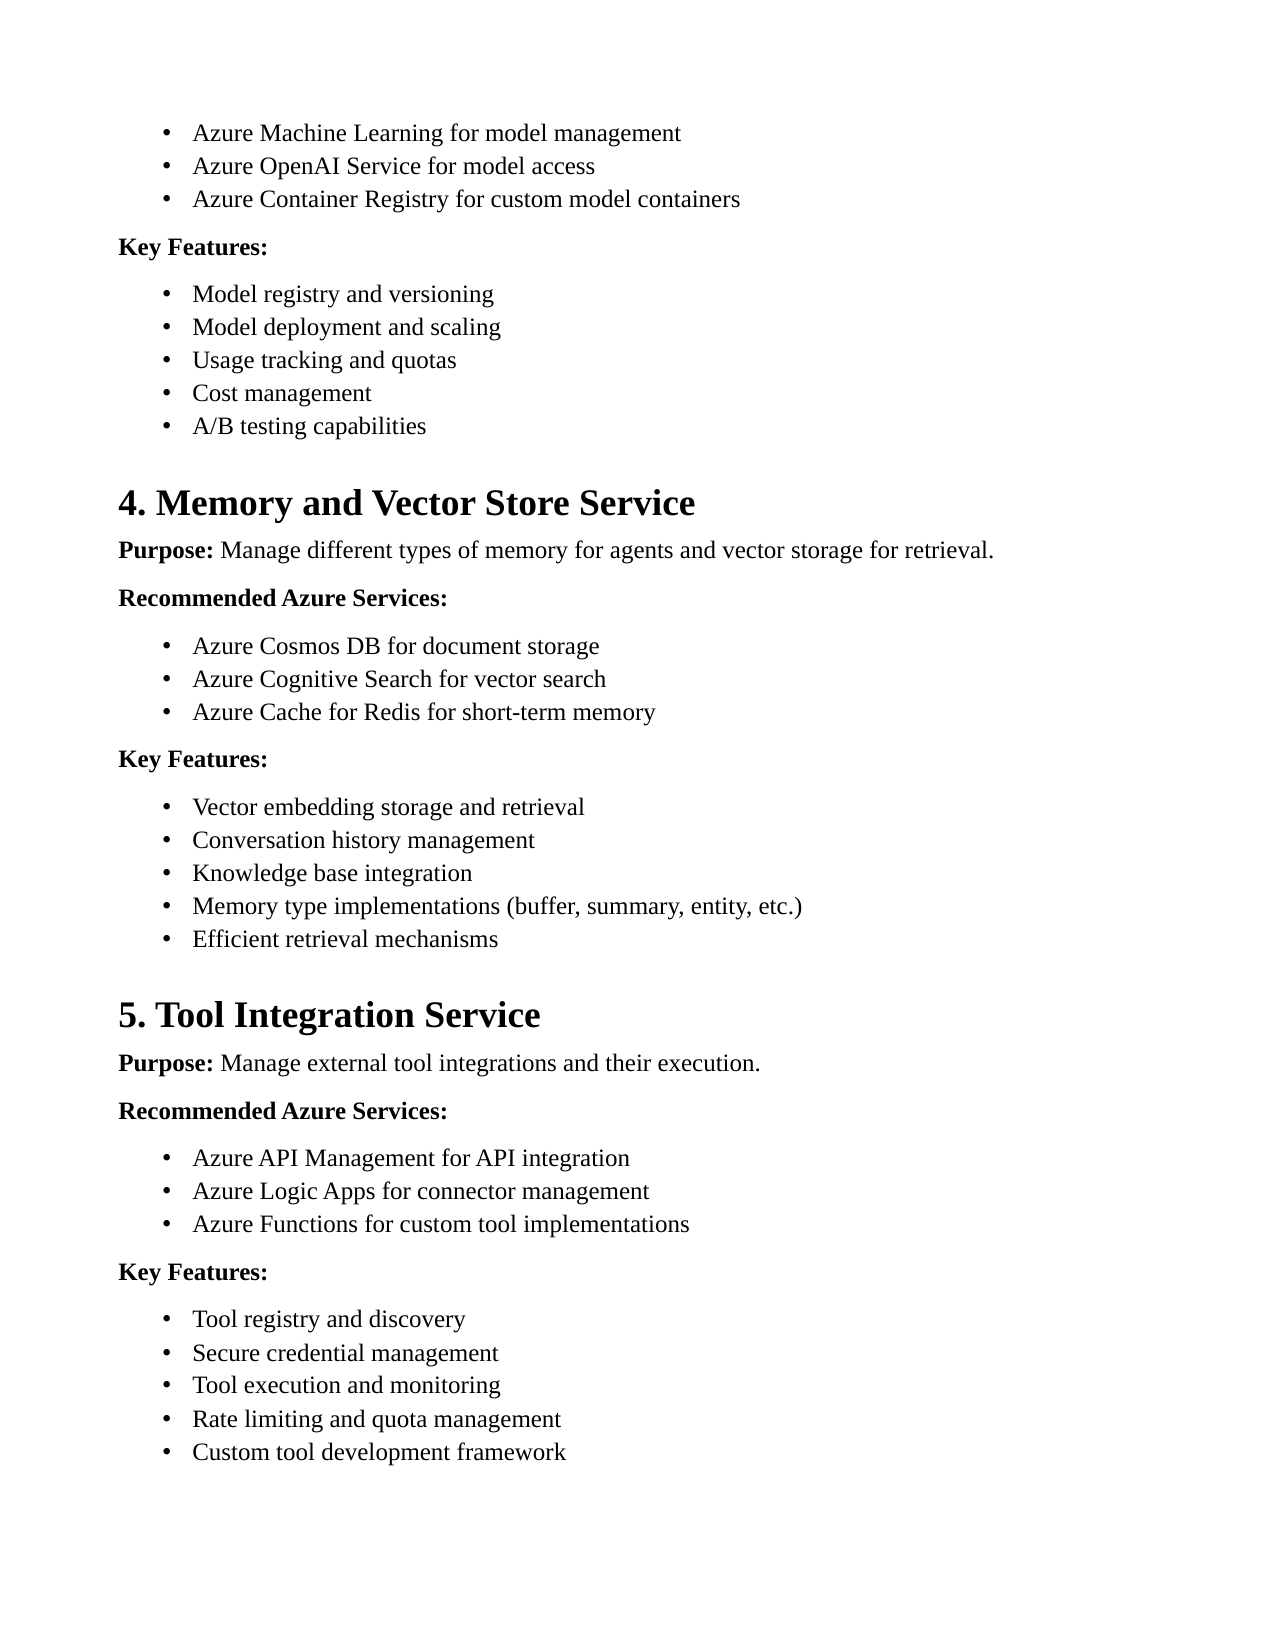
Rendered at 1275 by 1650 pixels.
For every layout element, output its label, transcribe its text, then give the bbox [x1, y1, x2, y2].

text Key Features: [118, 744, 1157, 773]
list Azure API Management for API integration [162, 1143, 1157, 1172]
text Recommended Azure Services: [118, 1096, 1157, 1124]
list Azure Logic Apps for connector management [162, 1176, 1157, 1205]
list Custom tool development framework [162, 1437, 1157, 1465]
list Azure Machine Learning for model management [162, 118, 1157, 147]
list Conversation history management [162, 825, 1157, 854]
subtitle 4. Memory and Vector Store Service [118, 480, 1157, 523]
list Azure Cosmos DB for document storage [162, 631, 1157, 659]
list Model registry and versioning [162, 279, 1157, 308]
list Knowledge base integration [162, 858, 1157, 887]
subtitle 5. Tool Integration Service [118, 992, 1157, 1036]
list A/B testing capabilities [162, 411, 1157, 440]
list Azure Functions for custom tool implementations [162, 1209, 1157, 1238]
list Secure credential management [162, 1338, 1157, 1366]
list Vector embedding storage and retrieval [162, 792, 1157, 821]
list Rate limiting and quota management [162, 1404, 1157, 1432]
text Purpose: Manage external tool integrations and their execution. [118, 1048, 1157, 1077]
list Azure Container Registry for custom model containers [162, 184, 1157, 213]
list Tool registry and discovery [162, 1304, 1157, 1333]
text Key Features: [118, 232, 1157, 261]
list Azure OpenAI Service for model access [162, 151, 1157, 180]
text Key Features: [118, 1257, 1157, 1286]
list Memory type implementations (buffer, summary, entity, etc.) [162, 891, 1157, 920]
text Recommended Azure Services: [118, 583, 1157, 612]
list Azure Cognitive Search for vector search [162, 664, 1157, 692]
list Usage tracking and quotas [162, 345, 1157, 374]
list Model deployment and scaling [162, 312, 1157, 341]
list Azure Cache for Redis for short-term memory [162, 697, 1157, 726]
list Tool execution and monitoring [162, 1371, 1157, 1399]
list Efficient retrieval mechanisms [162, 924, 1157, 953]
text Purpose: Manage different types of memory for agents and vector storage for retrieval. [118, 536, 1157, 564]
list Cost management [162, 378, 1157, 407]
